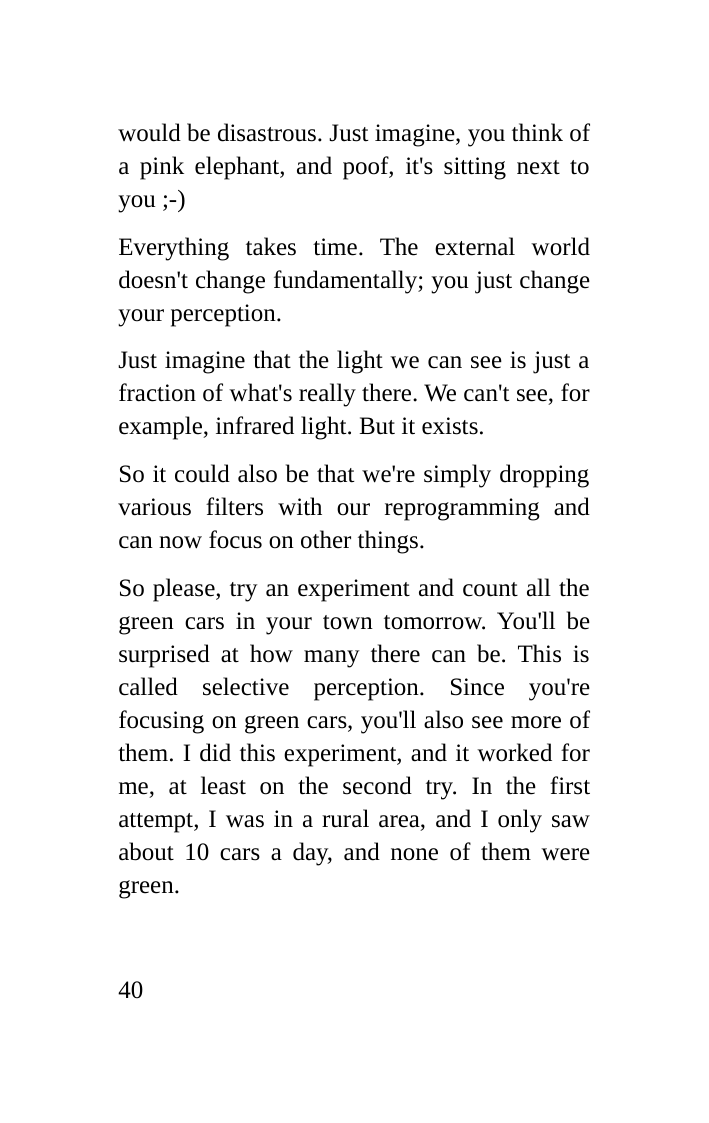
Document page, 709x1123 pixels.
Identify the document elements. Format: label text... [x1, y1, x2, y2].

text So it could also be that we're simply dropping various filters with our reprogramming and can now focus on other things. [118, 459, 591, 554]
text So please, try an experiment and count all the green cars in your town tomorrow. You'll be surprised at how many there can be. This is called selective perception. Since you're focusing on green cars, you'll also see more of them. I did this experiment, and it worked for me, at least on the second try. In the first attempt, I was in a rural area, and I only saw about 10 cars a day, and none of them were green. [118, 573, 591, 899]
text Just imagine that the light we can see is just a fraction of what's really there. We can't see, for example, infrared light. But it exists. [118, 345, 591, 440]
text would be disastrous. Just imagine, you think of a pink elephant, and poof, it's sitting next to you ;-) [118, 118, 591, 213]
text Everything takes time. The external world doesn't change fundamentally; you just change your perception. [118, 232, 591, 327]
